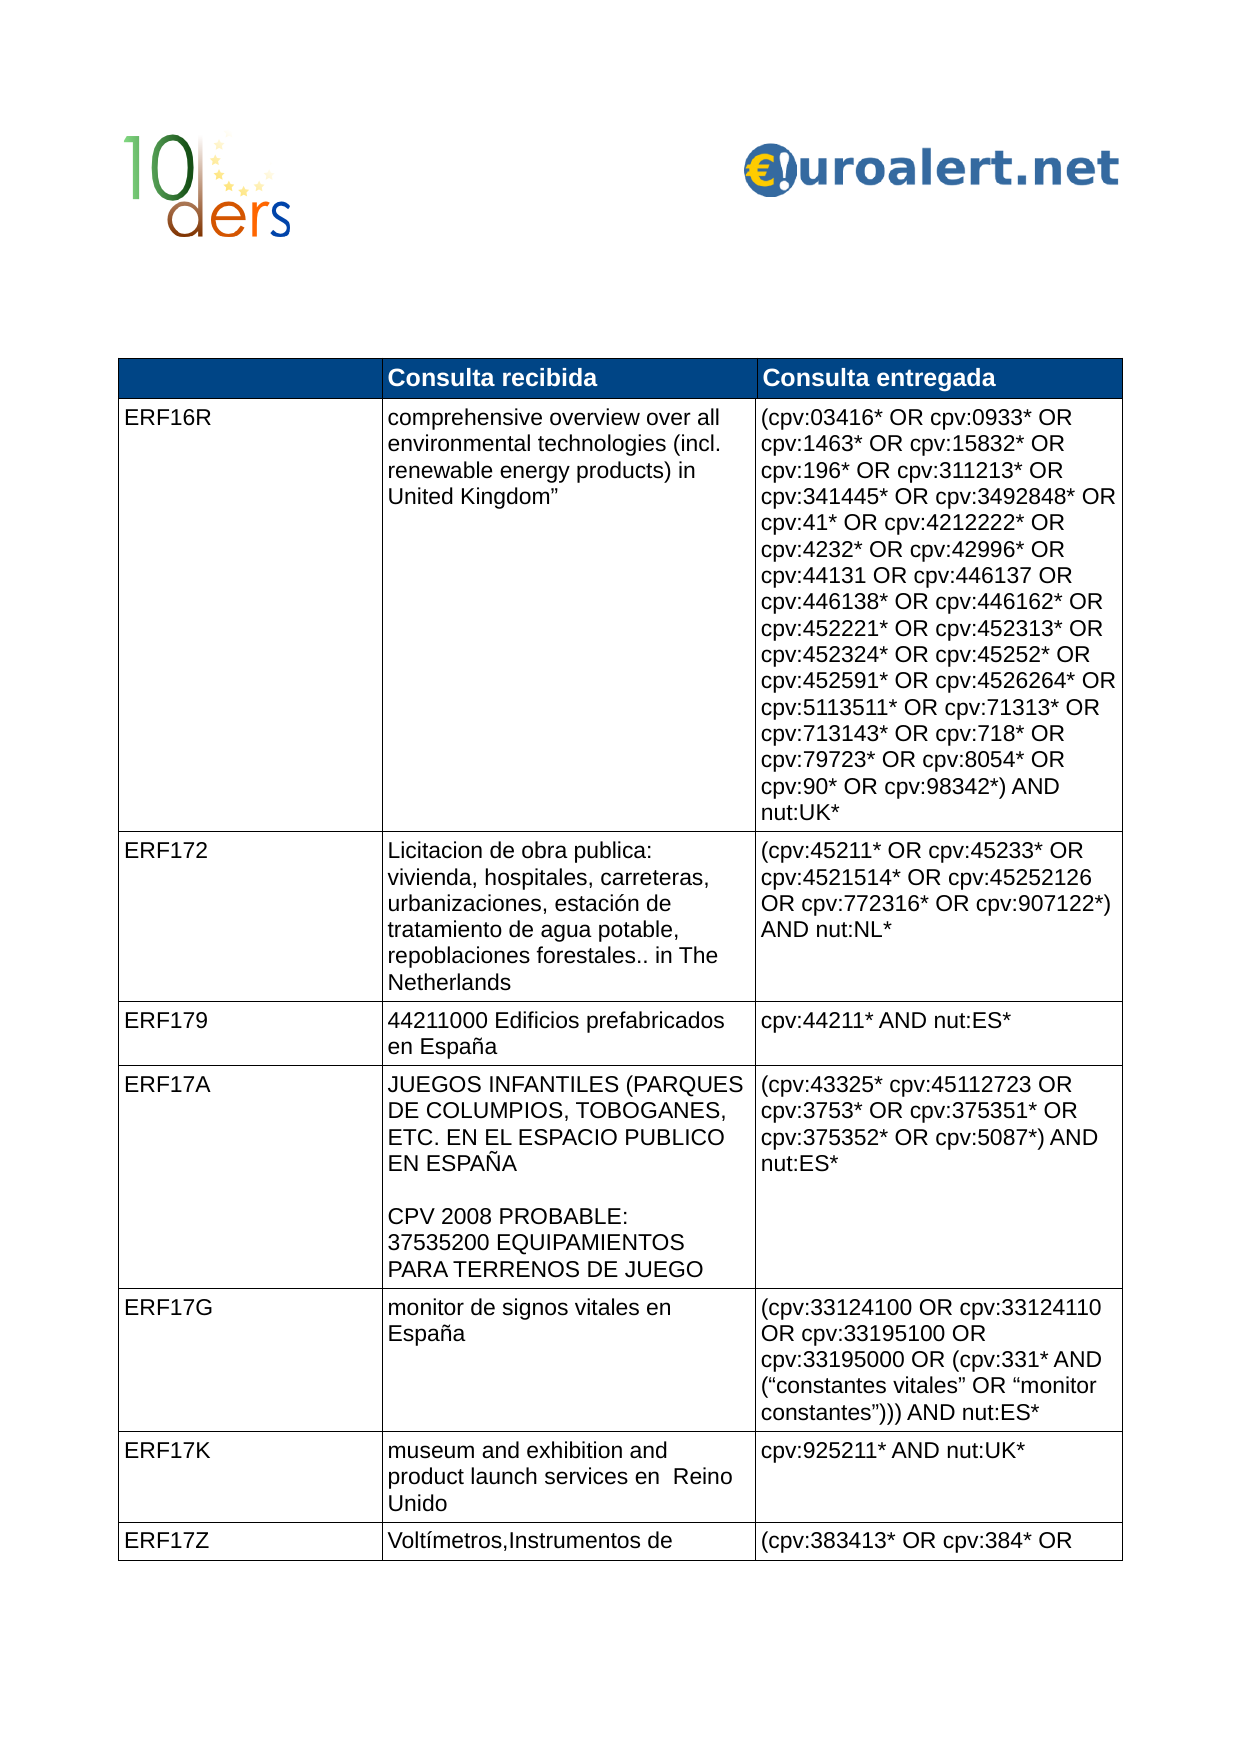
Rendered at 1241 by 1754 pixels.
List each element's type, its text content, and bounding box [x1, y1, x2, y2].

table_cell ERF17G [119, 1289, 382, 1431]
table_cell cpv:925211* AND nut:UK* [756, 1432, 1122, 1522]
table_cell JUEGOS INFANTILES (PARQUES DE COLUMPIOS, TOBOGANES, ETC. EN EL ESPACIO PUBLICO EN ESPAÑA CPV 2008 PROBABLE: 37535200 EQUIPAMIENTOS PARA TERRENOS DE JUEGO [383, 1066, 755, 1288]
picture [123, 123, 290, 237]
table_header [119, 359, 382, 398]
table_header ERF16R [119, 399, 382, 831]
table_cell (cpv:383413* OR cpv:384* OR [756, 1523, 1122, 1559]
table_cell (cpv:33124100 OR cpv:33124110 OR cpv:33195100 OR cpv:33195000 OR (cpv:331* AND (“constantes vitales” OR “monitor constantes”))) AND nut:ES* [756, 1289, 1122, 1431]
table_cell cpv:44211* AND nut:ES* [756, 1002, 1122, 1065]
table_cell ERF172 [119, 832, 382, 1001]
table_header comprehensive overview over all environmental technologies (incl. renewable energy products) in United Kingdom” [383, 399, 755, 831]
table_cell (cpv:45211* OR cpv:45233* OR cpv:4521514* OR cpv:45252126 OR cpv:772316* OR cpv:907122*) AND nut:NL* [756, 832, 1122, 1001]
table_header Consulta recibida [383, 359, 757, 398]
table_cell Licitacion de obra publica: vivienda, hospitales, carreteras, urbanizaciones, estación de tratamiento de agua potable, repoblaciones forestales.. in The Netherlands [383, 832, 755, 1001]
table_cell ERF17Z [119, 1523, 382, 1559]
picture [743, 141, 1121, 201]
table_header Consulta entregada [758, 359, 1122, 398]
table_header (cpv:03416* OR cpv:0933* OR cpv:1463* OR cpv:15832* OR cpv:196* OR cpv:311213* OR cpv:341445* OR cpv:3492848* OR cpv:41* OR cpv:4212222* OR cpv:4232* OR cpv:42996* OR cpv:44131 OR cpv:446137 OR cpv:446138* OR cpv:446162* OR cpv:452221* OR cpv:452313* OR cpv:452324* OR cpv:45252* OR cpv:452591* OR cpv:4526264* OR cpv:5113511* OR cpv:71313* OR cpv:713143* OR cpv:718* OR cpv:79723* OR cpv:8054* OR cpv:90* OR cpv:98342*) AND nut:UK* [756, 399, 1122, 831]
table_cell Voltímetros,Instrumentos de [383, 1523, 755, 1559]
table_cell (cpv:43325* cpv:45112723 OR cpv:3753* OR cpv:375351* OR cpv:375352* OR cpv:5087*) AND nut:ES* [756, 1066, 1122, 1288]
table_cell museum and exhibition and product launch services en Reino Unido [383, 1432, 755, 1522]
table_cell ERF17K [119, 1432, 382, 1522]
table_cell 44211000 Edificios prefabricados en España [383, 1002, 755, 1065]
table_cell ERF17A [119, 1066, 382, 1288]
table_cell monitor de signos vitales en España [383, 1289, 755, 1431]
table_cell ERF179 [119, 1002, 382, 1065]
